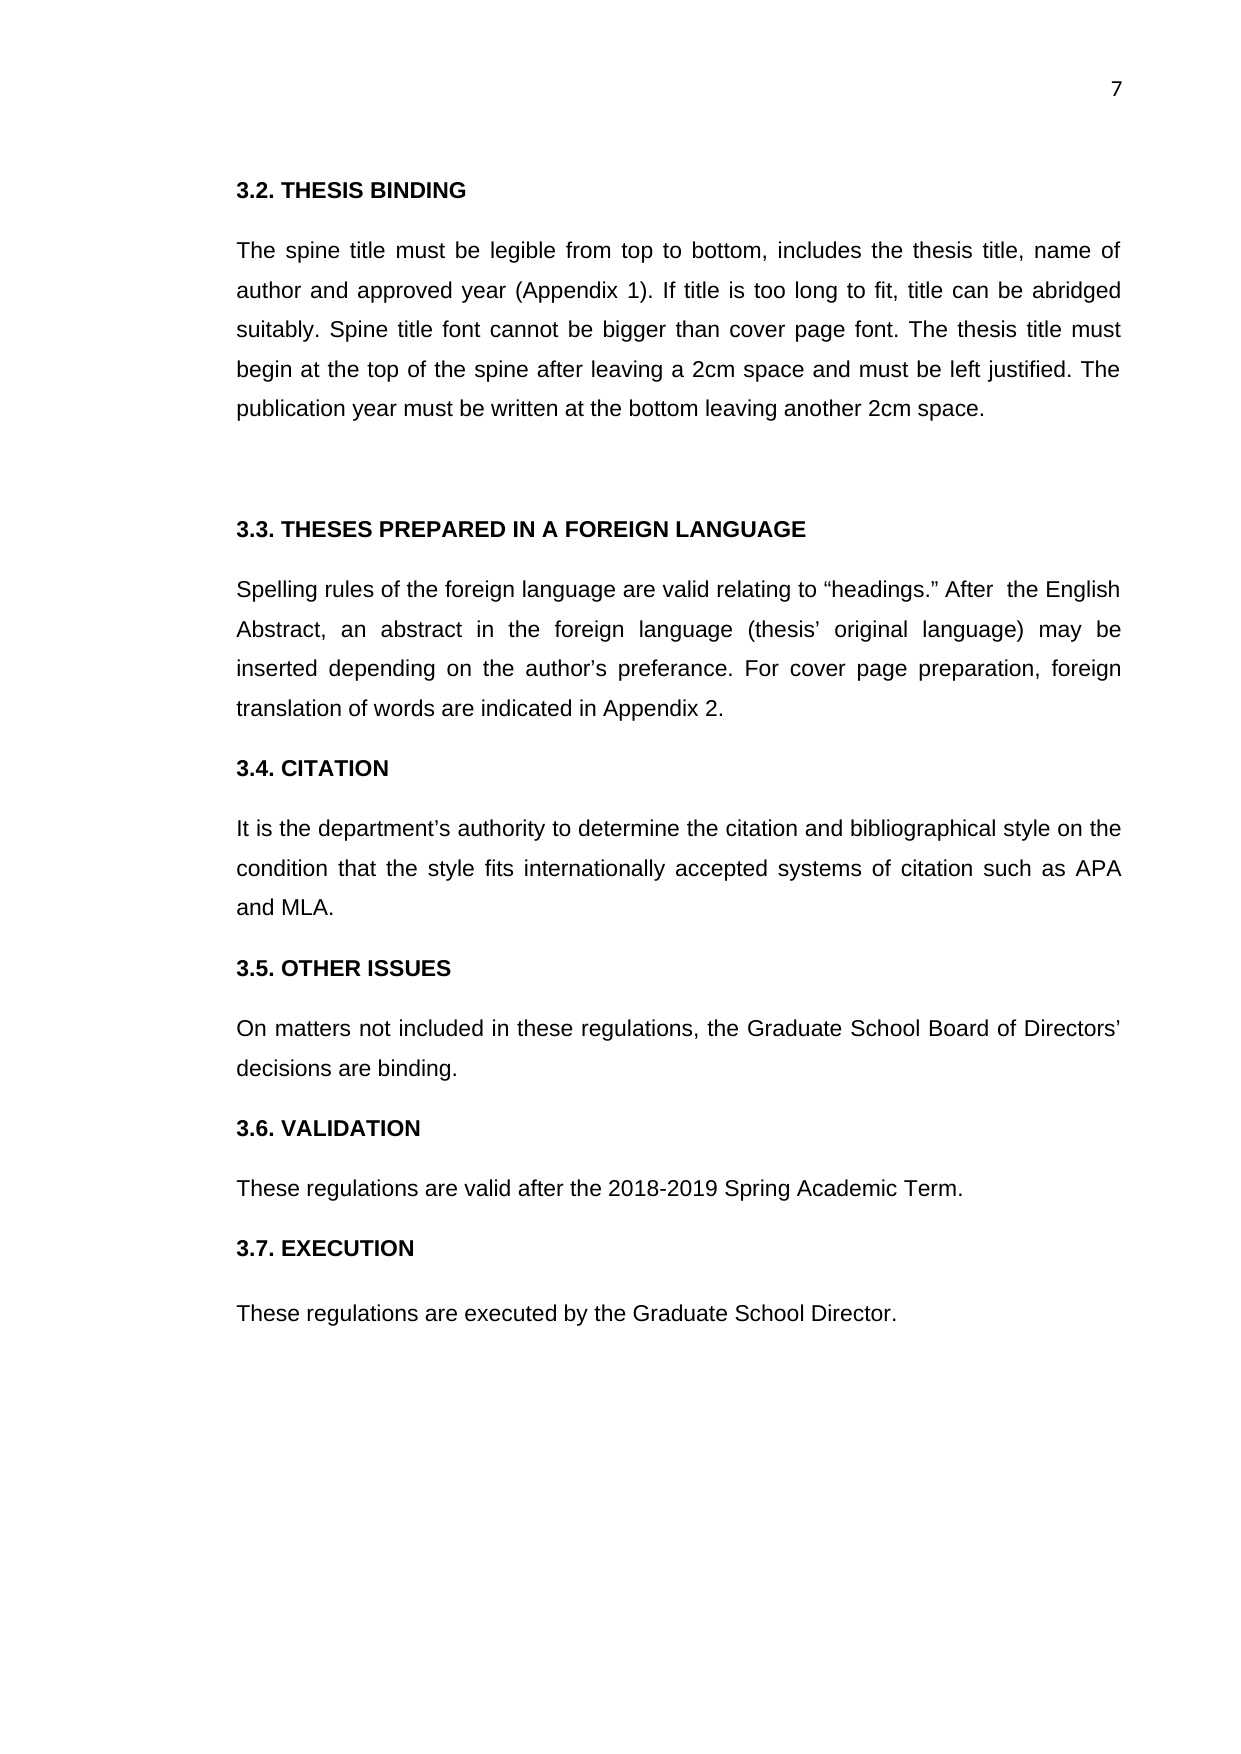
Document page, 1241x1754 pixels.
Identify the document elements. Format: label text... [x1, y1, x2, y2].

subtitle 3.7. EXECUTION [236, 1235, 1122, 1262]
text These regulations are executed by the Graduate School Director. [236, 1300, 1122, 1326]
subtitle These regulations are valid after the 2018-2019 Spring Academic Term. [236, 1175, 1122, 1201]
text The spine title must be legible from top to bottom, includes the thesis title, name of author and approved year (Appendix 1). If title is too long to fit, title can be abridged suitably. Spine title font cannot be bigger than cover page font. The thesis title must begin at the top of the spine after leaving a 2cm space and must be left justified. The publication year must be written at the bottom leaving another 2cm space. [236, 237, 1122, 422]
text Spelling rules of the foreign language are valid relating to “headings.” After the English Abstract, an abstract in the foreign language (thesis’ original language) may be inserted depending on the author’s preferance. For cover page preparation, foreign translation of words are indicated in Appendix 2. [236, 576, 1122, 721]
text It is the department’s authority to determine the citation and bibliographical style on the condition that the style fits internationally accepted systems of citation such as APA and MLA. [236, 815, 1122, 921]
subtitle 3.5. OTHER ISSUES [236, 955, 1122, 981]
subtitle 3.2. THESIS BINDING [236, 177, 1122, 203]
subtitle 3.6. VALIDATION [236, 1115, 1122, 1141]
subtitle 3.4. CITATION [236, 755, 1122, 781]
subtitle On matters not included in these regulations, the Graduate School Board of Directors’ decisions are binding. [236, 1015, 1122, 1081]
subtitle 3.3. THESES PREPARED IN A FOREIGN LANGUAGE [236, 516, 1122, 542]
